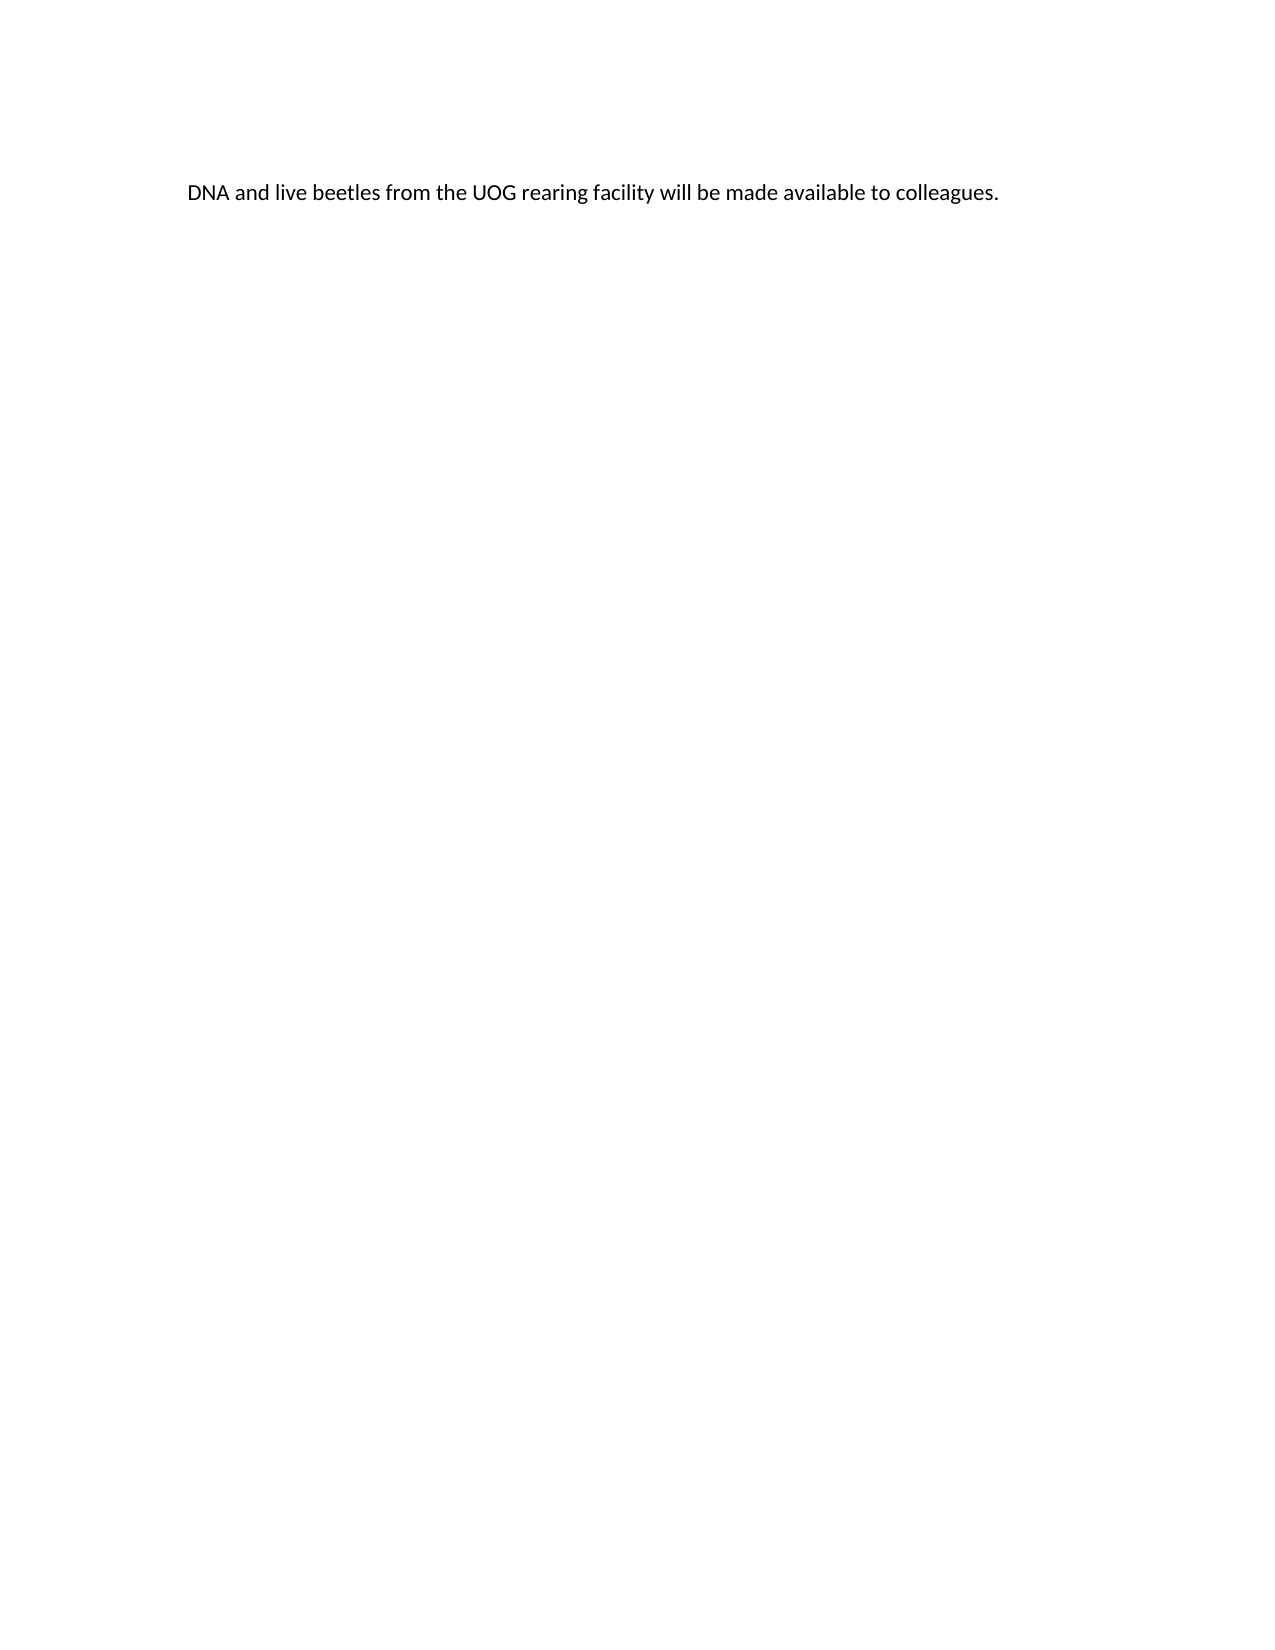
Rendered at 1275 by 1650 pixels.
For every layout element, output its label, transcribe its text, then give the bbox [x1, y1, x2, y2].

text DNA and live beetles from the UOG rearing facility will be made available to colleagues. [150, 178, 1125, 206]
